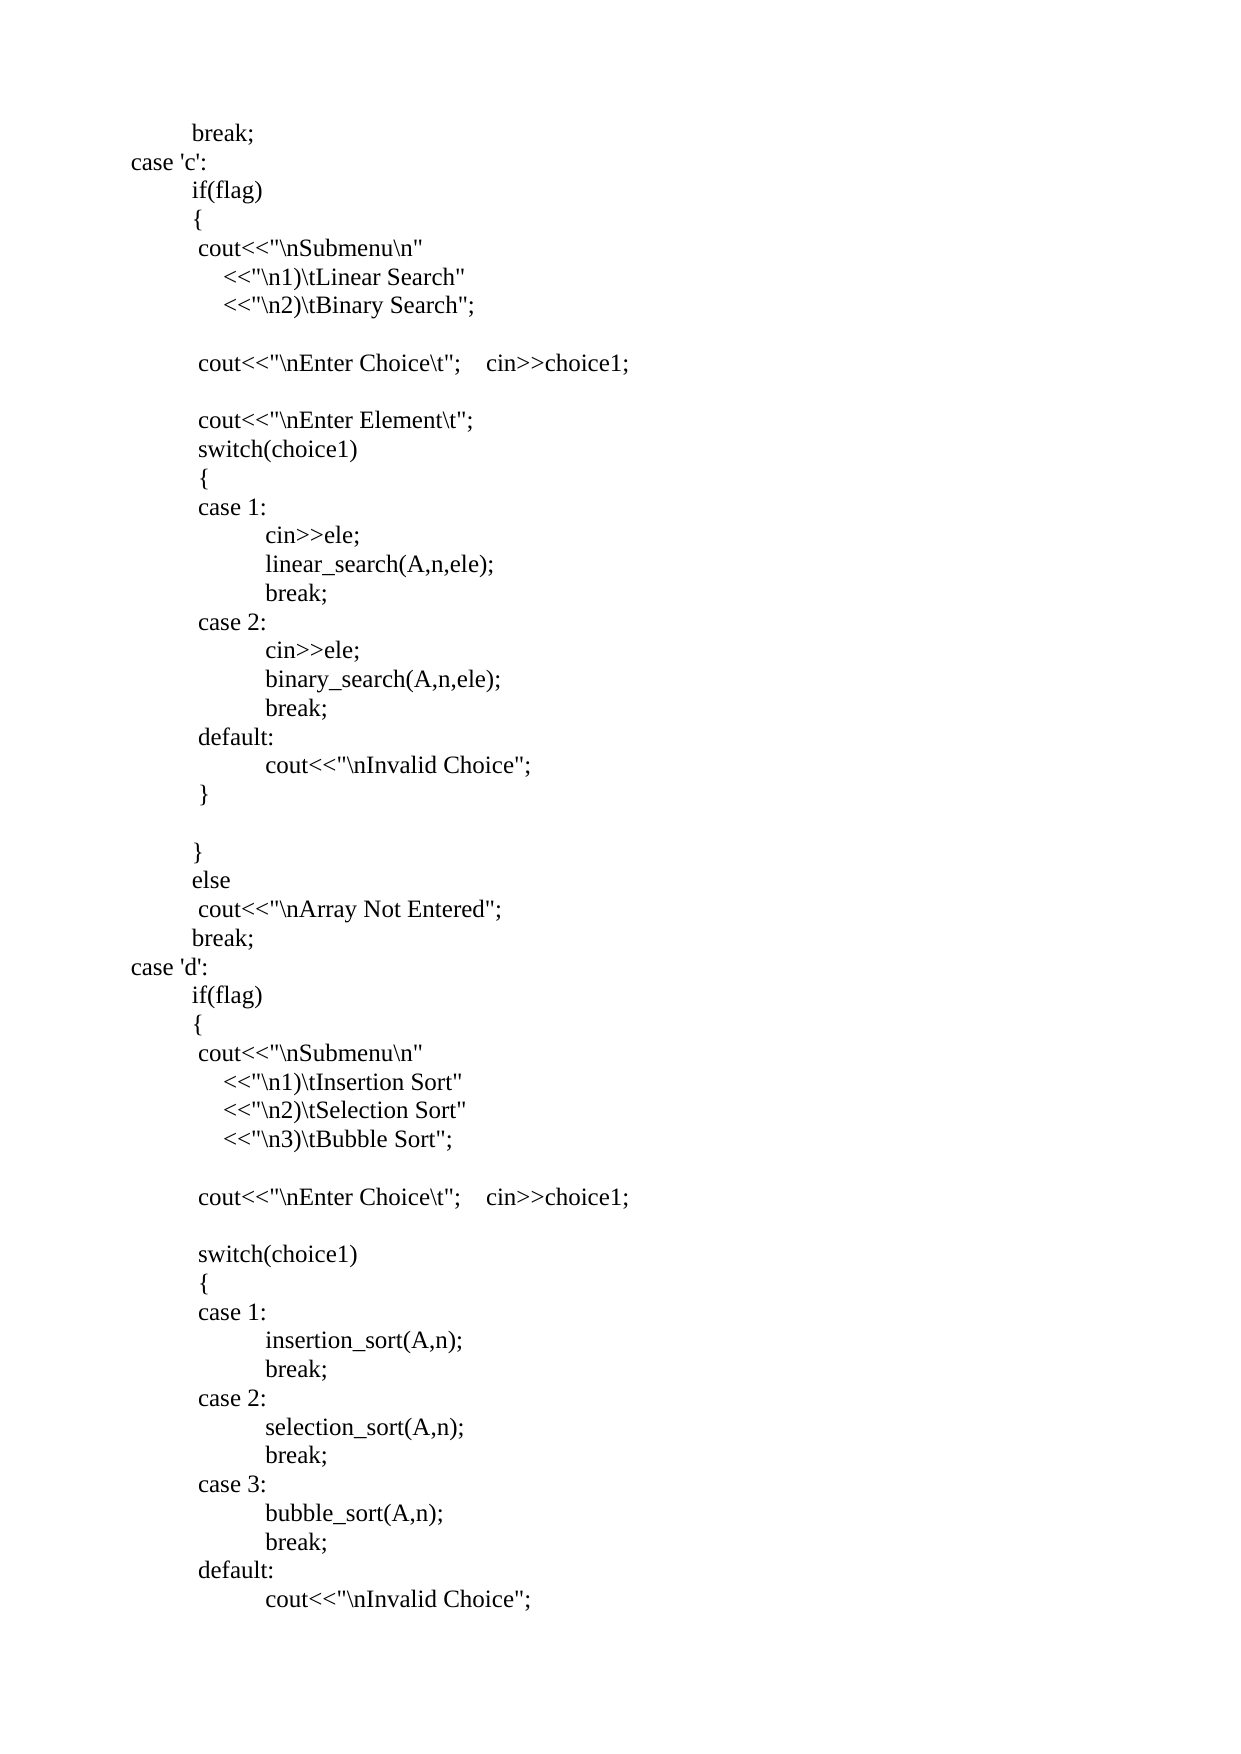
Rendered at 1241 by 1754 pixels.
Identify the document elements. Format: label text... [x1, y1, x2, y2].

text <<"\n2)\tSelection Sort" [118, 1096, 1122, 1124]
text case 1: [118, 492, 1122, 521]
text binary_search(A,n,ele); [118, 664, 1122, 693]
text <<"\n2)\tBinary Search"; [118, 291, 1122, 319]
text cout<<"\nArray Not Entered"; [118, 894, 1122, 923]
text cout<<"\nInvalid Choice"; [118, 751, 1122, 779]
text cout<<"\nSubmenu\n" [118, 233, 1122, 262]
text switch(choice1) [118, 434, 1122, 463]
text switch(choice1) [118, 1239, 1122, 1268]
text cout<<"\nEnter Choice\t"; cin>>choice1; [118, 348, 1122, 377]
text break; [118, 578, 1122, 607]
text break; [118, 693, 1122, 722]
text cin>>ele; [118, 521, 1122, 549]
text insertion_sort(A,n); [118, 1326, 1122, 1354]
text cout<<"\nSubmenu\n" [118, 1038, 1122, 1067]
text <<"\n1)\tLinear Search" [118, 262, 1122, 291]
text break; [118, 118, 1122, 147]
text cin>>ele; [118, 636, 1122, 664]
text { [118, 1009, 1122, 1038]
text case 1: [118, 1297, 1122, 1326]
text else [118, 866, 1122, 894]
text default: [118, 722, 1122, 751]
text bubble_sort(A,n); [118, 1498, 1122, 1527]
text case 2: [118, 1383, 1122, 1412]
text cout<<"\nEnter Choice\t"; cin>>choice1; [118, 1182, 1122, 1211]
text case 3: [118, 1469, 1122, 1498]
text { [118, 204, 1122, 233]
text case 'c': [118, 147, 1122, 176]
text break; [118, 1354, 1122, 1383]
text <<"\n3)\tBubble Sort"; [118, 1124, 1122, 1153]
text break; [118, 1527, 1122, 1556]
text { [118, 463, 1122, 492]
text case 2: [118, 607, 1122, 636]
text break; [118, 923, 1122, 952]
text break; [118, 1441, 1122, 1469]
text cout<<"\nInvalid Choice"; [118, 1584, 1122, 1613]
text if(flag) [118, 981, 1122, 1009]
text linear_search(A,n,ele); [118, 549, 1122, 578]
text } [118, 837, 1122, 866]
text cout<<"\nEnter Element\t"; [118, 406, 1122, 434]
text case 'd': [118, 952, 1122, 981]
text <<"\n1)\tInsertion Sort" [118, 1067, 1122, 1096]
text } [118, 779, 1122, 808]
text selection_sort(A,n); [118, 1412, 1122, 1441]
text { [118, 1268, 1122, 1297]
text if(flag) [118, 176, 1122, 204]
text default: [118, 1556, 1122, 1584]
